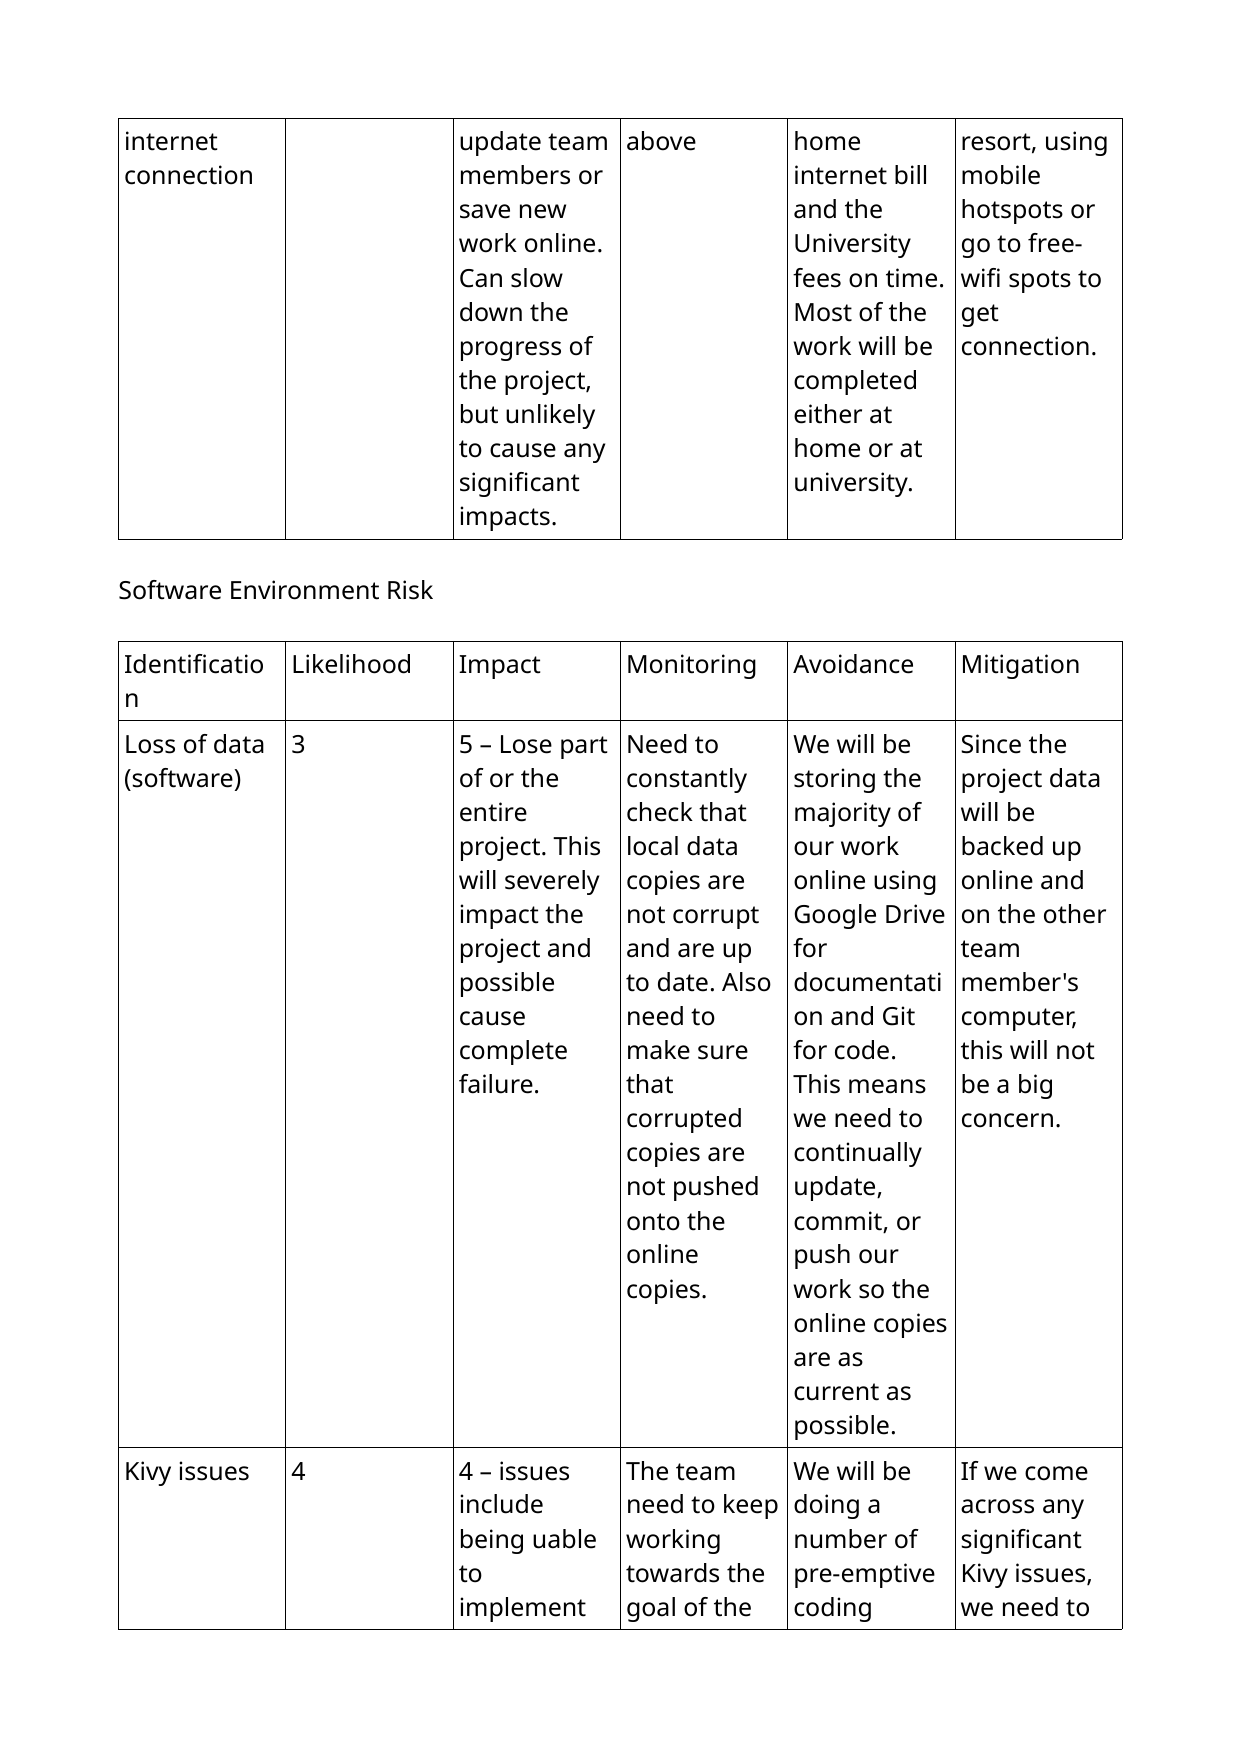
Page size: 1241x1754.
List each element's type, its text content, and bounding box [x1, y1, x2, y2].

table_cell home internet bill and the University fees on time. Most of the work will be completed either at home or at university. [788, 119, 955, 538]
text Software Environment Risk [118, 573, 1122, 607]
table_cell 4 – issues include being uable to implement [454, 1448, 620, 1629]
table_cell 3 [286, 721, 453, 1447]
table_header Monitoring [621, 642, 787, 720]
table_header Identification [119, 642, 285, 720]
table_cell Need to constantly check that local data copies are not corrupt and are up to date. Also need to make sure that corrupted copies are not pushed onto the online copies. [621, 721, 787, 1447]
table_cell update team members or save new work online. Can slow down the progress of the project, but unlikely to cause any significant impacts. [454, 119, 620, 538]
table_cell We will be storing the majority of our work online using Google Drive for documentation and Git for code. This means we need to continually update, commit, or push our work so the online copies are as current as possible. [788, 721, 955, 1447]
table_cell The team need to keep working towards the goal of the [621, 1448, 787, 1629]
table_header Avoidance [788, 642, 955, 720]
table_cell If we come across any significant Kivy issues, we need to [956, 1448, 1122, 1629]
table_cell Kivy issues [119, 1448, 285, 1629]
table_cell 4 [286, 1448, 453, 1629]
table_cell [286, 119, 453, 538]
table_cell Since the project data will be backed up online and on the other team member's computer, this will not be a big concern. [956, 721, 1122, 1447]
table_cell above [621, 119, 787, 538]
table_cell 5 – Lose part of or the entire project. This will severely impact the project and possible cause complete failure. [454, 721, 620, 1447]
table_header Likelihood [286, 642, 453, 720]
table_cell internet connection [119, 119, 285, 538]
table_header Impact [454, 642, 620, 720]
table_cell Loss of data (software) [119, 721, 285, 1447]
table_cell We will be doing a number of pre-emptive coding [788, 1448, 955, 1629]
table_cell resort, using mobile hotspots or go to free-wifi spots to get connection. [956, 119, 1122, 538]
table_header Mitigation [956, 642, 1122, 720]
